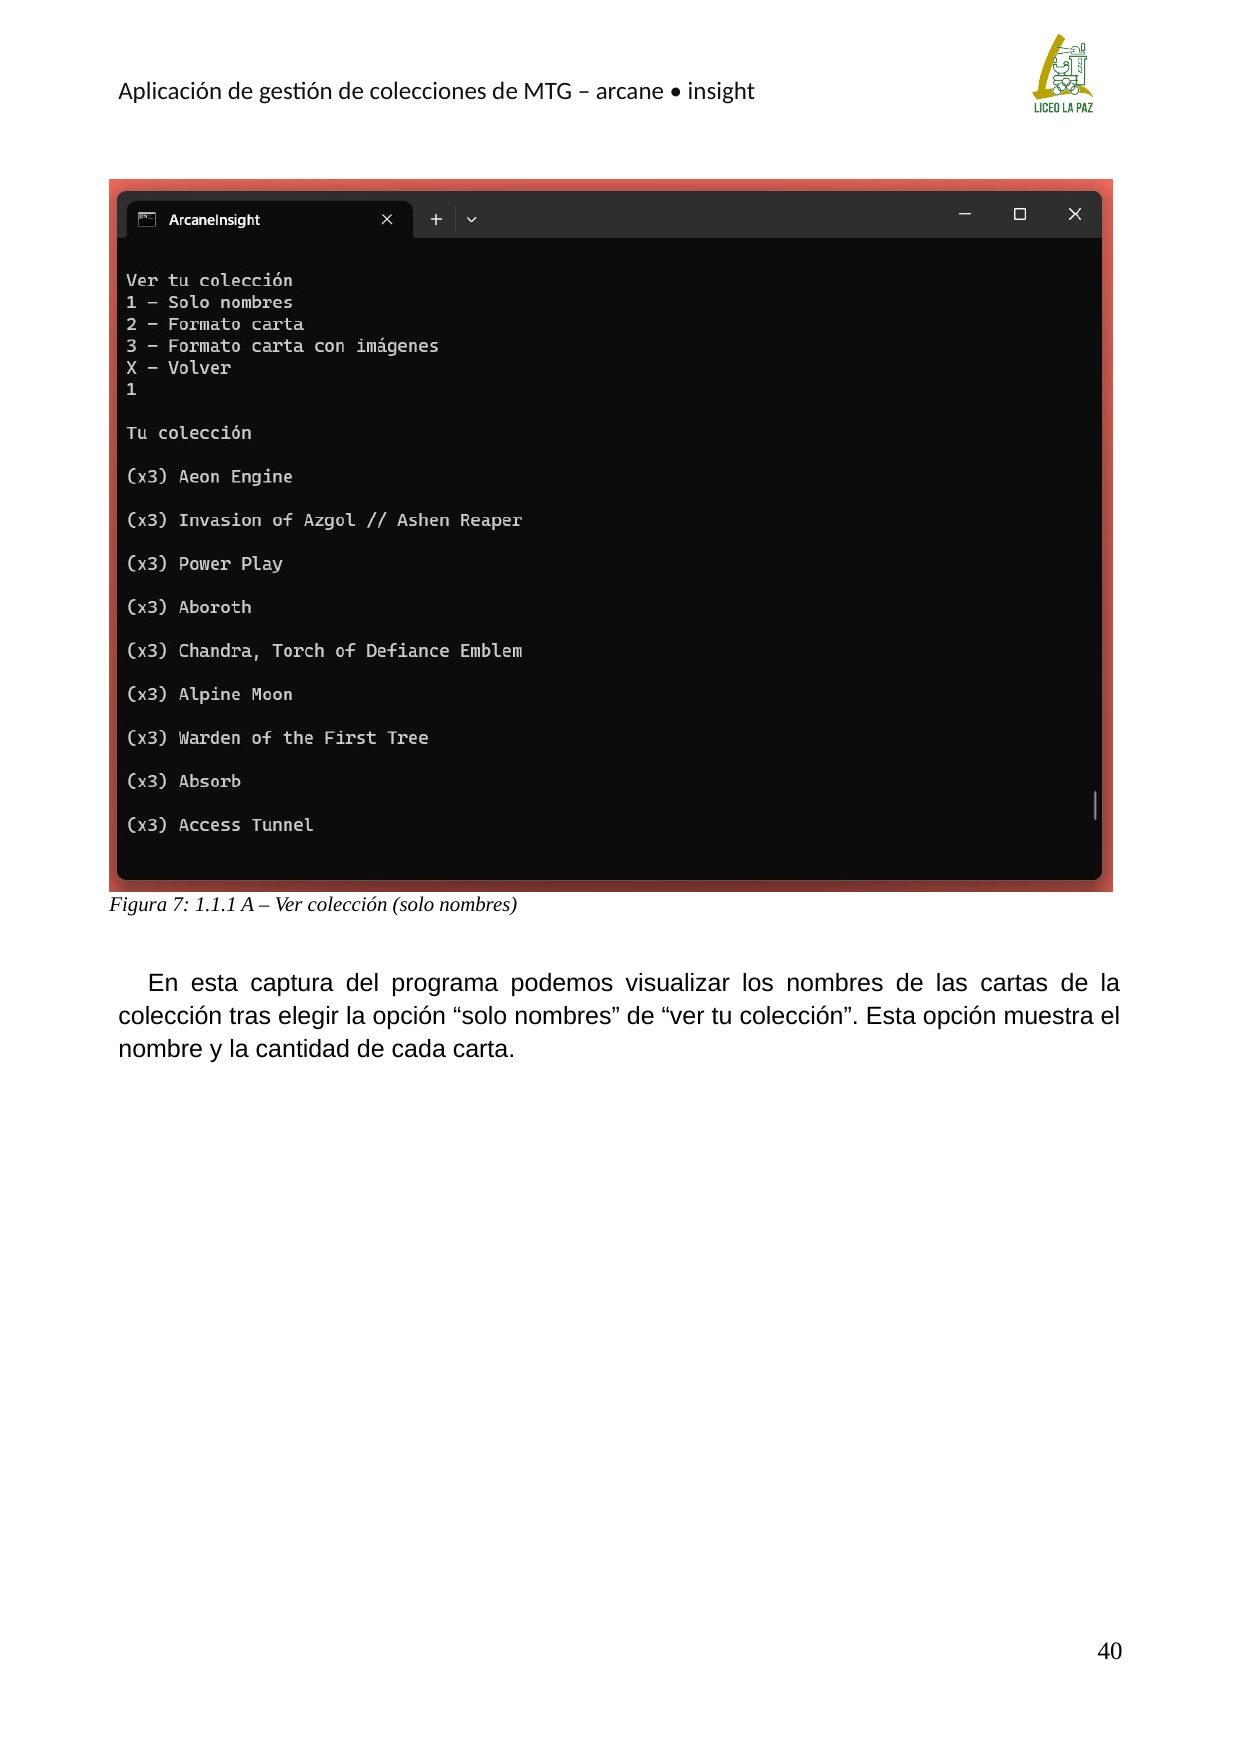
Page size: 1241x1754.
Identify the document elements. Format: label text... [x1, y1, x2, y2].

text En esta captura del programa podemos visualizar los nombres de las cartas de la colección tras elegir la opción “solo nombres” de “ver tu colección”. Esta opción muestra el nombre y la cantidad de cada carta. [118, 968, 1122, 1063]
picture [109, 179, 1113, 892]
text Figura 7: 1.1.1 A – Ver colección (solo nombres) [109, 892, 1113, 916]
picture [1025, 26, 1100, 121]
